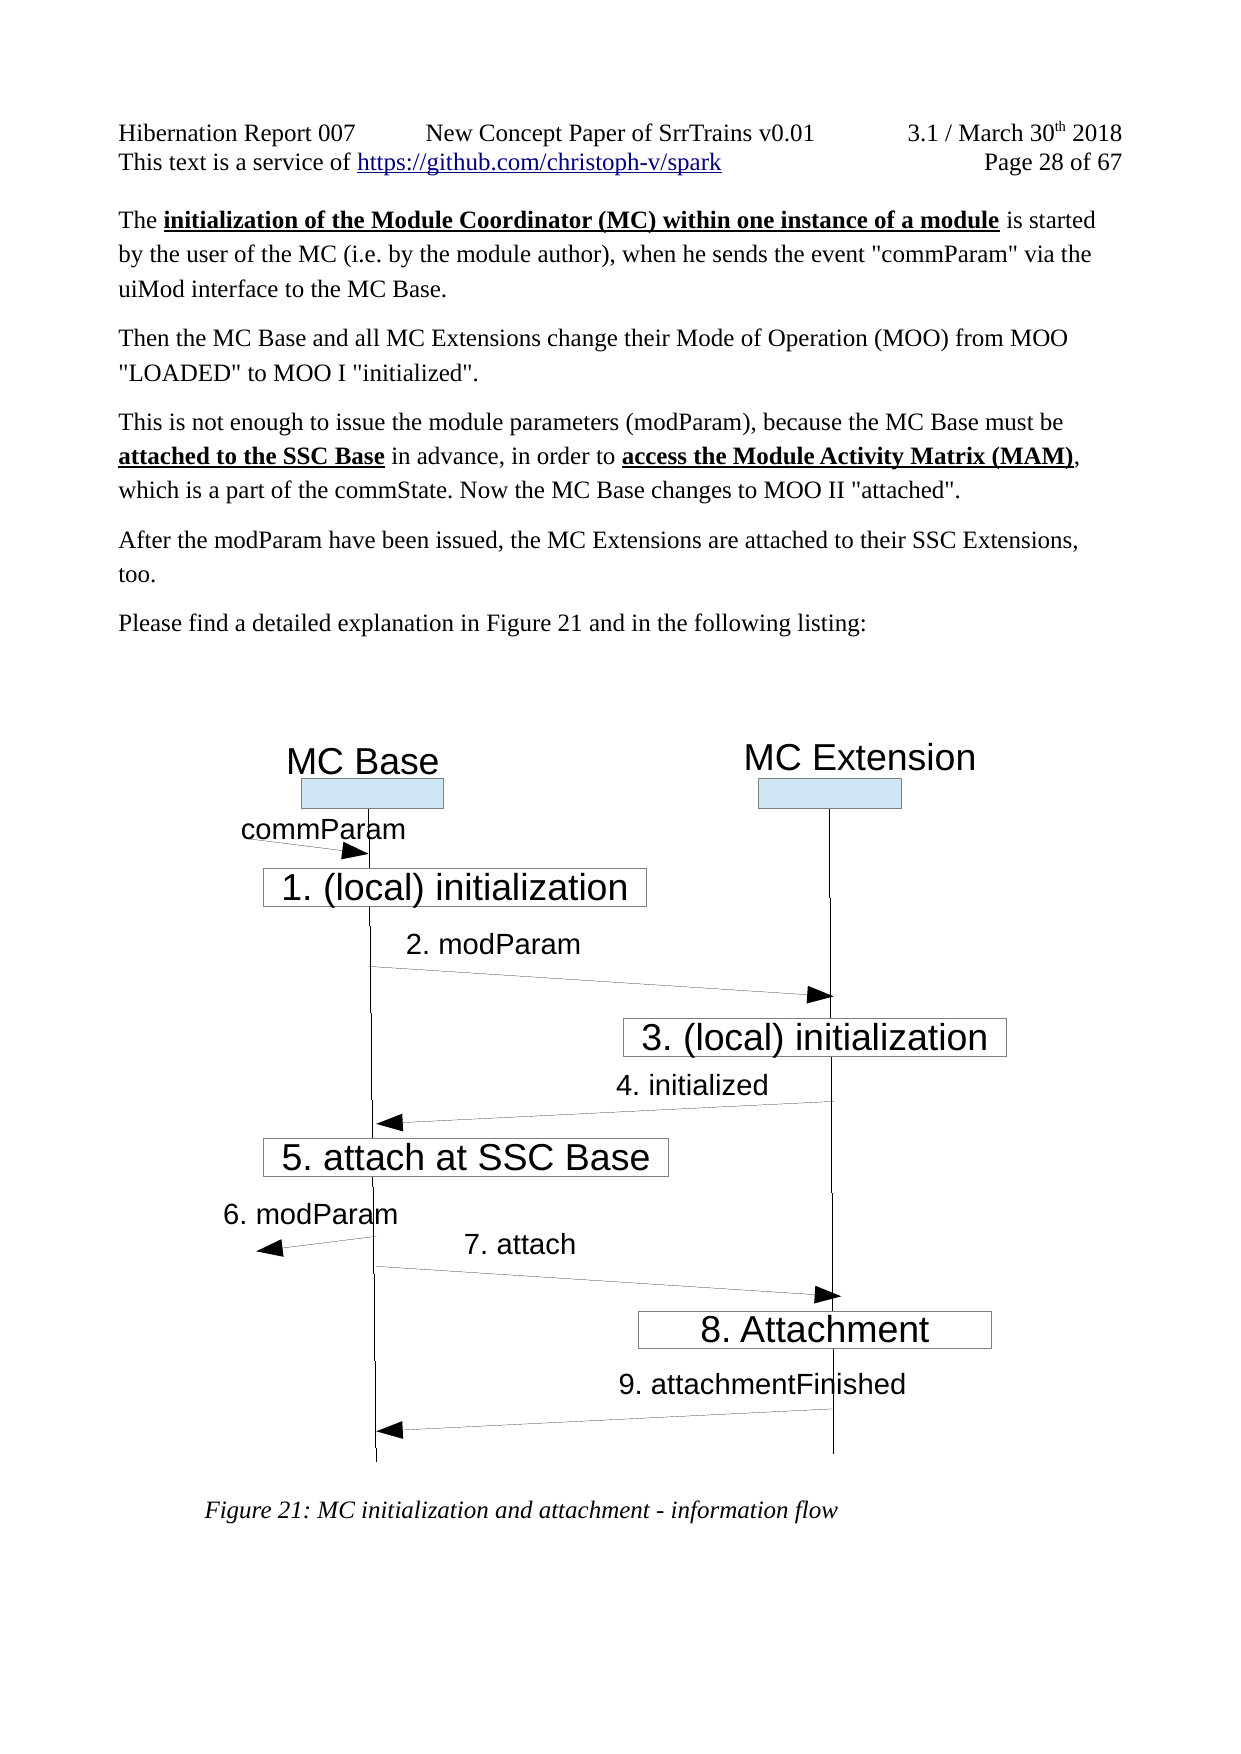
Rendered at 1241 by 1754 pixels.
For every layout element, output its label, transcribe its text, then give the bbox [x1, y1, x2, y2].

text Figure 21: MC initialization and attachment - information flow [204, 720, 1036, 1523]
text Please find a detailed explanation in Figure 21 and in the following listing: [118, 608, 1122, 637]
text After the modParam have been issued, the MC Extensions are attached to their SSC Extensions, too. [118, 525, 1122, 588]
text Then the MC Base and all MC Extensions change their Mode of Operation (MOO) from MOO "LOADED" to MOO I "initialized". [118, 323, 1122, 386]
text The initialization of the Module Coordinator (MC) within one instance of a module is started by the user of the MC (i.e. by the module author), when he sends the event "commParam" via the uiMod interface to the MC Base. [118, 205, 1122, 303]
text This is not enough to issue the module parameters (modParam), because the MC Base must be attached to the SSC Base in advance, in order to access the Module Activity Matrix (MAM), which is a part of the commState. Now the MC Base changes to MOO II "attached". [118, 407, 1122, 504]
